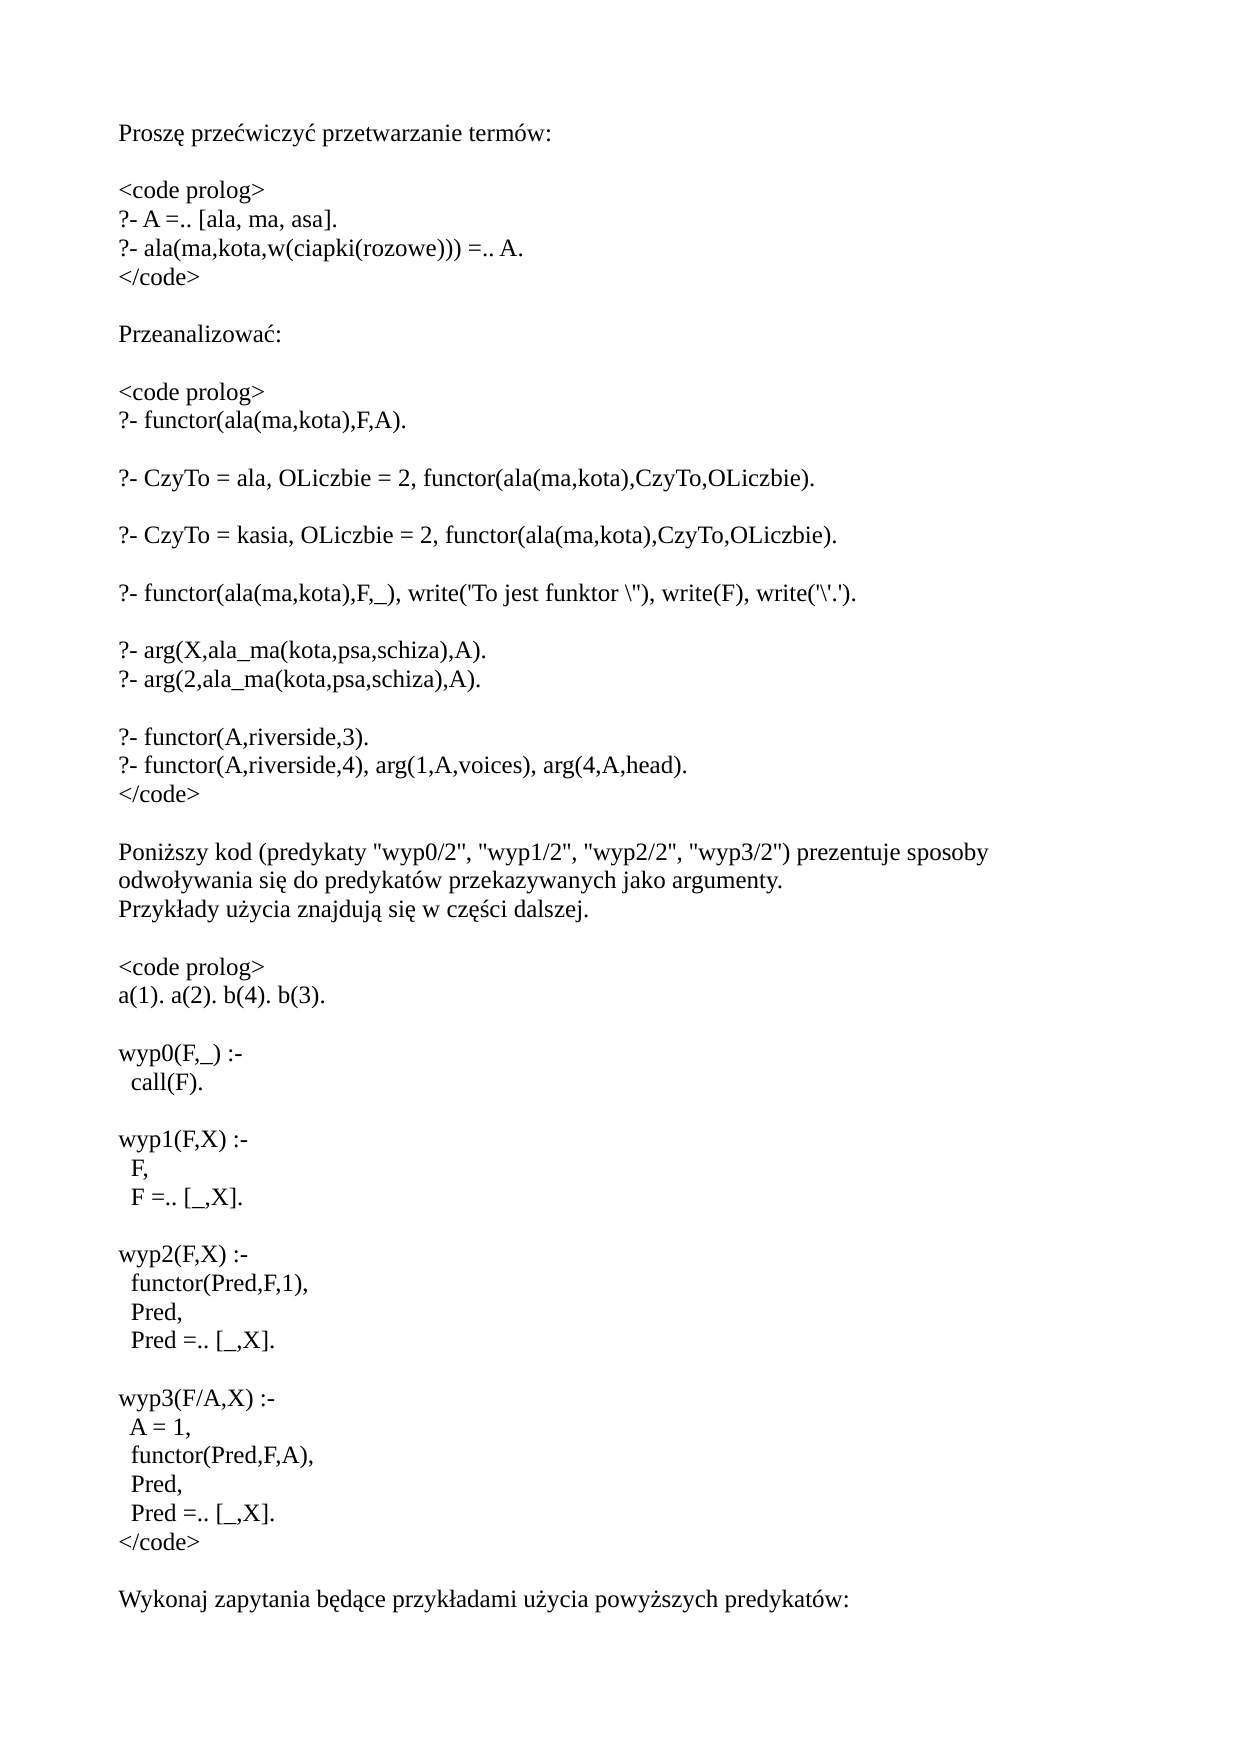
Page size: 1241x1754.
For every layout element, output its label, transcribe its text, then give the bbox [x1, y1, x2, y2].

text wyp2(F,X) :- [118, 1239, 1122, 1268]
text ?- functor(A,riverside,4), arg(1,A,voices), arg(4,A,head). [118, 751, 1122, 779]
text wyp3(F/A,X) :- [118, 1383, 1122, 1412]
text Pred, [118, 1297, 1122, 1326]
text Proszę przećwiczyć przetwarzanie termów: [118, 118, 1122, 147]
text ?- CzyTo = ala, OLiczbie = 2, functor(ala(ma,kota),CzyTo,OLiczbie). [118, 463, 1122, 492]
text functor(Pred,F,A), [118, 1441, 1122, 1469]
text call(F). [118, 1067, 1122, 1096]
text ?- functor(ala(ma,kota),F,A). [118, 406, 1122, 434]
text functor(Pred,F,1), [118, 1268, 1122, 1297]
text ?- ala(ma,kota,w(ciapki(rozowe))) =.. A. [118, 233, 1122, 262]
text ?- A =.. [ala, ma, asa]. [118, 204, 1122, 233]
text <code prolog> [118, 377, 1122, 406]
text ?- arg(2,ala_ma(kota,psa,schiza),A). [118, 664, 1122, 693]
text Poniższy kod (predykaty ''wyp0/2'', ''wyp1/2'', ''wyp2/2'', ''wyp3/2'') prezentuje sposoby odwoływania się do predykatów przekazywanych jako argumenty. [118, 837, 1122, 894]
text a(1). a(2). b(4). b(3). [118, 981, 1122, 1009]
text </code> [118, 779, 1122, 808]
text Pred =.. [_,X]. [118, 1498, 1122, 1527]
text ?- functor(ala(ma,kota),F,_), write('To jest funktor \''), write(F), write('\'.'). [118, 578, 1122, 607]
text Przeanalizować: [118, 319, 1122, 348]
text </code> [118, 1527, 1122, 1556]
text F, [118, 1153, 1122, 1182]
text ?- arg(X,ala_ma(kota,psa,schiza),A). [118, 636, 1122, 664]
text ?- functor(A,riverside,3). [118, 722, 1122, 751]
text A = 1, [118, 1412, 1122, 1441]
text wyp1(F,X) :- [118, 1124, 1122, 1153]
text <code prolog> [118, 176, 1122, 204]
text F =.. [_,X]. [118, 1182, 1122, 1211]
text Pred =.. [_,X]. [118, 1326, 1122, 1354]
text ?- CzyTo = kasia, OLiczbie = 2, functor(ala(ma,kota),CzyTo,OLiczbie). [118, 521, 1122, 549]
text Przykłady użycia znajdują się w części dalszej. [118, 894, 1122, 923]
text wyp0(F,_) :- [118, 1038, 1122, 1067]
text Pred, [118, 1469, 1122, 1498]
text <code prolog> [118, 952, 1122, 981]
text Wykonaj zapytania będące przykładami użycia powyższych predykatów: [118, 1584, 1122, 1613]
text </code> [118, 262, 1122, 291]
